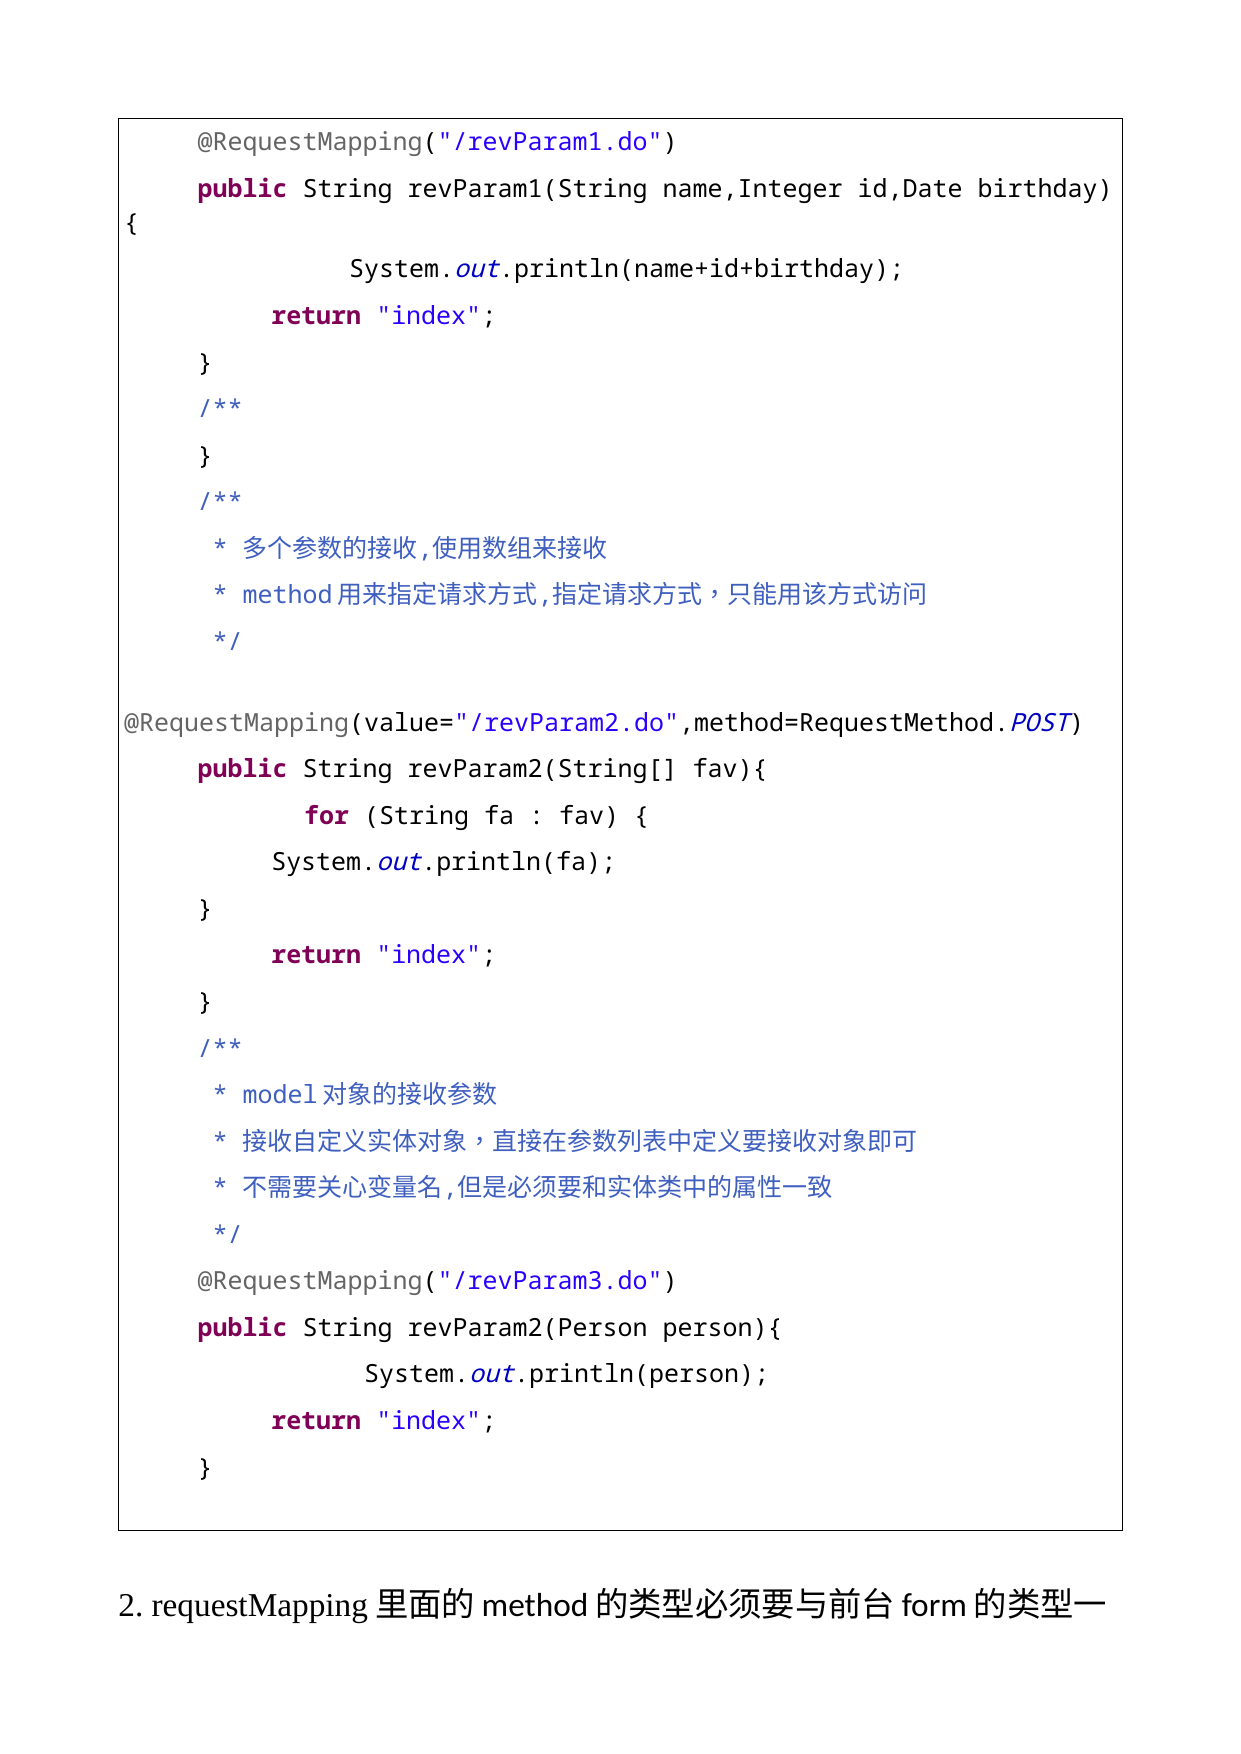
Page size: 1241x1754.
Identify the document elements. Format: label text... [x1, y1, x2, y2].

text 2. requestMapping里面的method的类型必须要与前台form的类型一 [118, 1581, 1122, 1627]
table_header @RequestMapping("/revParam1.do") public String revParam1(String name,Integer id,Date birthday){ System.out.println(name+id+birthday); return "index"; } /** } /** * 多个参数的接收,使用数组来接收 * method用来指定请求方式,指定请求方式，只能用该方式访问 */ @RequestMapping(value="/revParam2.do",method=RequestMethod.POST) public String revParam2(String[] fav){ for (String fa : fav) { System.out.println(fa); } return "index"; } /** * model对象的接收参数 * 接收自定义实体对象，直接在参数列表中定义要接收对象即可 * 不需要关心变量名,但是必须要和实体类中的属性一致 */ @RequestMapping("/revParam3.do") public String revParam2(Person person){ System.out.println(person); return "index"; } [119, 119, 1122, 1530]
